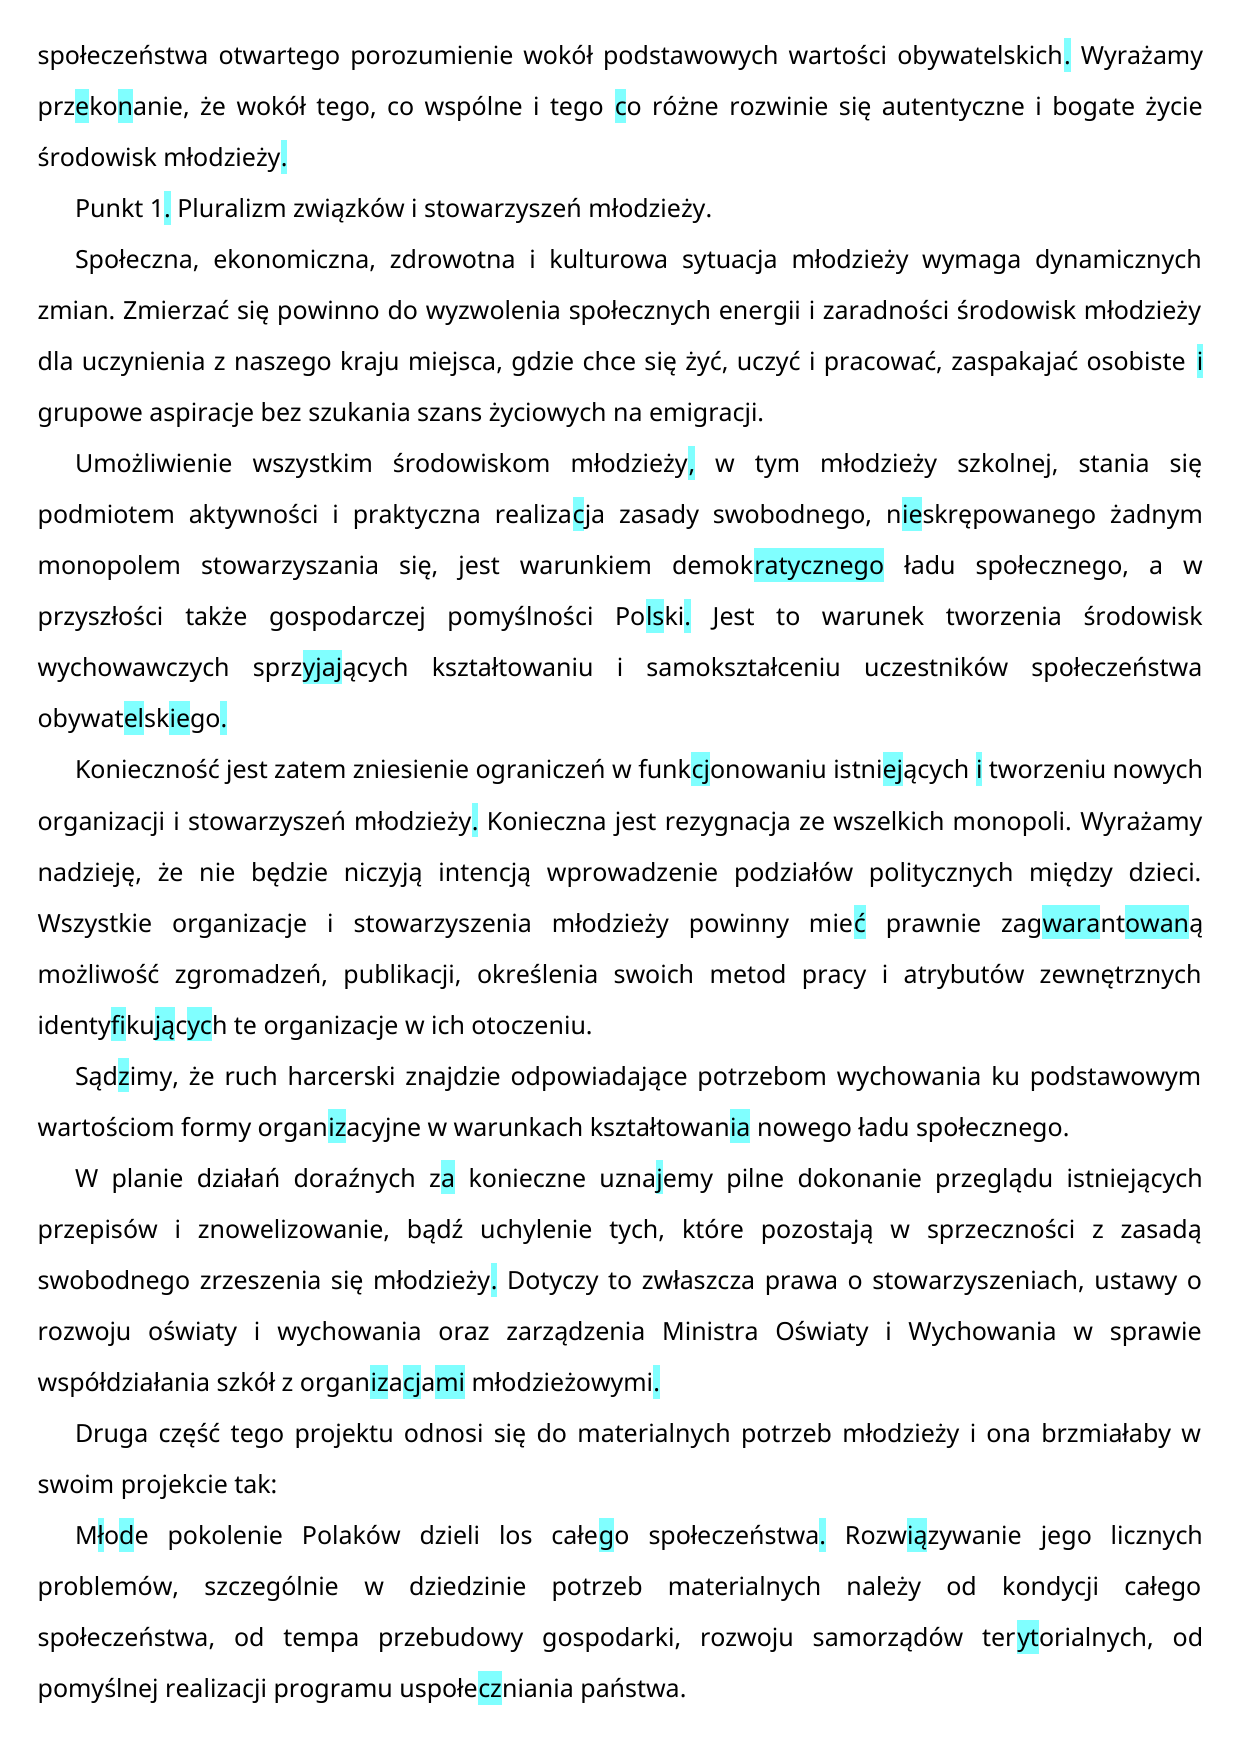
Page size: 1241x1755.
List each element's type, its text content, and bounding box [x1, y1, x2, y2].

text Społeczna, ekonomiczna, zdrowotna i kulturowa sytuacja młodzieży wymaga dynamicznych zmian. Zmierzać się powinno do wyzwolenia społecznych energii i zaradności środowisk młodzieży dla uczynienia z naszego kraju miejsca, gdzie chce się żyć, uczyć i pracować, zaspakajać osobiste i grupowe aspiracje bez szukania szans życiowych na emigracji. [37, 242, 1203, 429]
text W planie działań doraźnych za konieczne uznajemy pilne dokonanie przeglądu istniejących przepisów i znowelizowanie, bądź uchylenie tych, które pozostają w sprzeczności z zasadą swobodnego zrzeszenia się młodzieży. Dotyczy to zwłaszcza prawa o stowarzyszeniach, ustawy o rozwoju oświaty i wychowania oraz zarządzenia Ministra Oświaty i Wychowania w sprawie współdziałania szkół z organizacjami młodzieżowymi. [37, 1160, 1203, 1399]
text społeczeństwa otwartego porozumienie wokół podstawowych wartości obywatelskich. Wyrażamy przekonanie, że wokół tego, co wspólne i tego co różne rozwinie się autentyczne i bogate życie środowisk młodzieży. [37, 37, 1203, 174]
text Konieczność jest zatem zniesienie ograniczeń w funkcjonowaniu istniejących i tworzeniu nowych organizacji i stowarzyszeń młodzieży. Konieczna jest rezygnacja ze wszelkich monopoli. Wyrażamy nadzieję, że nie będzie niczyją intencją wprowadzenie podziałów politycznych między dzieci. Wszystkie organizacje i stowarzyszenia młodzieży powinny mieć prawnie zagwarantowaną możliwość zgromadzeń, publikacji, określenia swoich metod pracy i atrybutów zewnętrznych identyfikujących te organizacje w ich otoczeniu. [37, 752, 1203, 1041]
text Druga część tego projektu odnosi się do materialnych potrzeb młodzieży i ona brzmiałaby w swoim projekcie tak: [37, 1416, 1203, 1501]
text Sądzimy, że ruch harcerski znajdzie odpowiadające potrzebom wychowania ku podstawowym wartościom formy organizacyjne w warunkach kształtowania nowego ładu społecznego. [37, 1058, 1203, 1143]
text Punkt 1. Pluralizm związków i stowarzyszeń młodzieży. [37, 191, 1203, 225]
text Młode pokolenie Polaków dzieli los całego społeczeństwa. Rozwiązywanie jego licznych problemów, szczególnie w dziedzinie potrzeb materialnych należy od kondycji całego społeczeństwa, od tempa przebudowy gospodarki, rozwoju samorządów terytorialnych, od pomyślnej realizacji programu uspołeczniania państwa. [37, 1518, 1203, 1705]
text Umożliwienie wszystkim środowiskom młodzieży, w tym młodzieży szkolnej, stania się podmiotem aktywności i praktyczna realizacja zasady swobodnego, nieskrępowanego żadnym monopolem stowarzyszania się, jest warunkiem demokratycznego ładu społecznego, a w przyszłości także gospodarczej pomyślności Polski. Jest to warunek tworzenia środowisk wychowawczych sprzyjających kształtowaniu i samokształceniu uczestników społeczeństwa obywatelskiego. [37, 446, 1203, 735]
